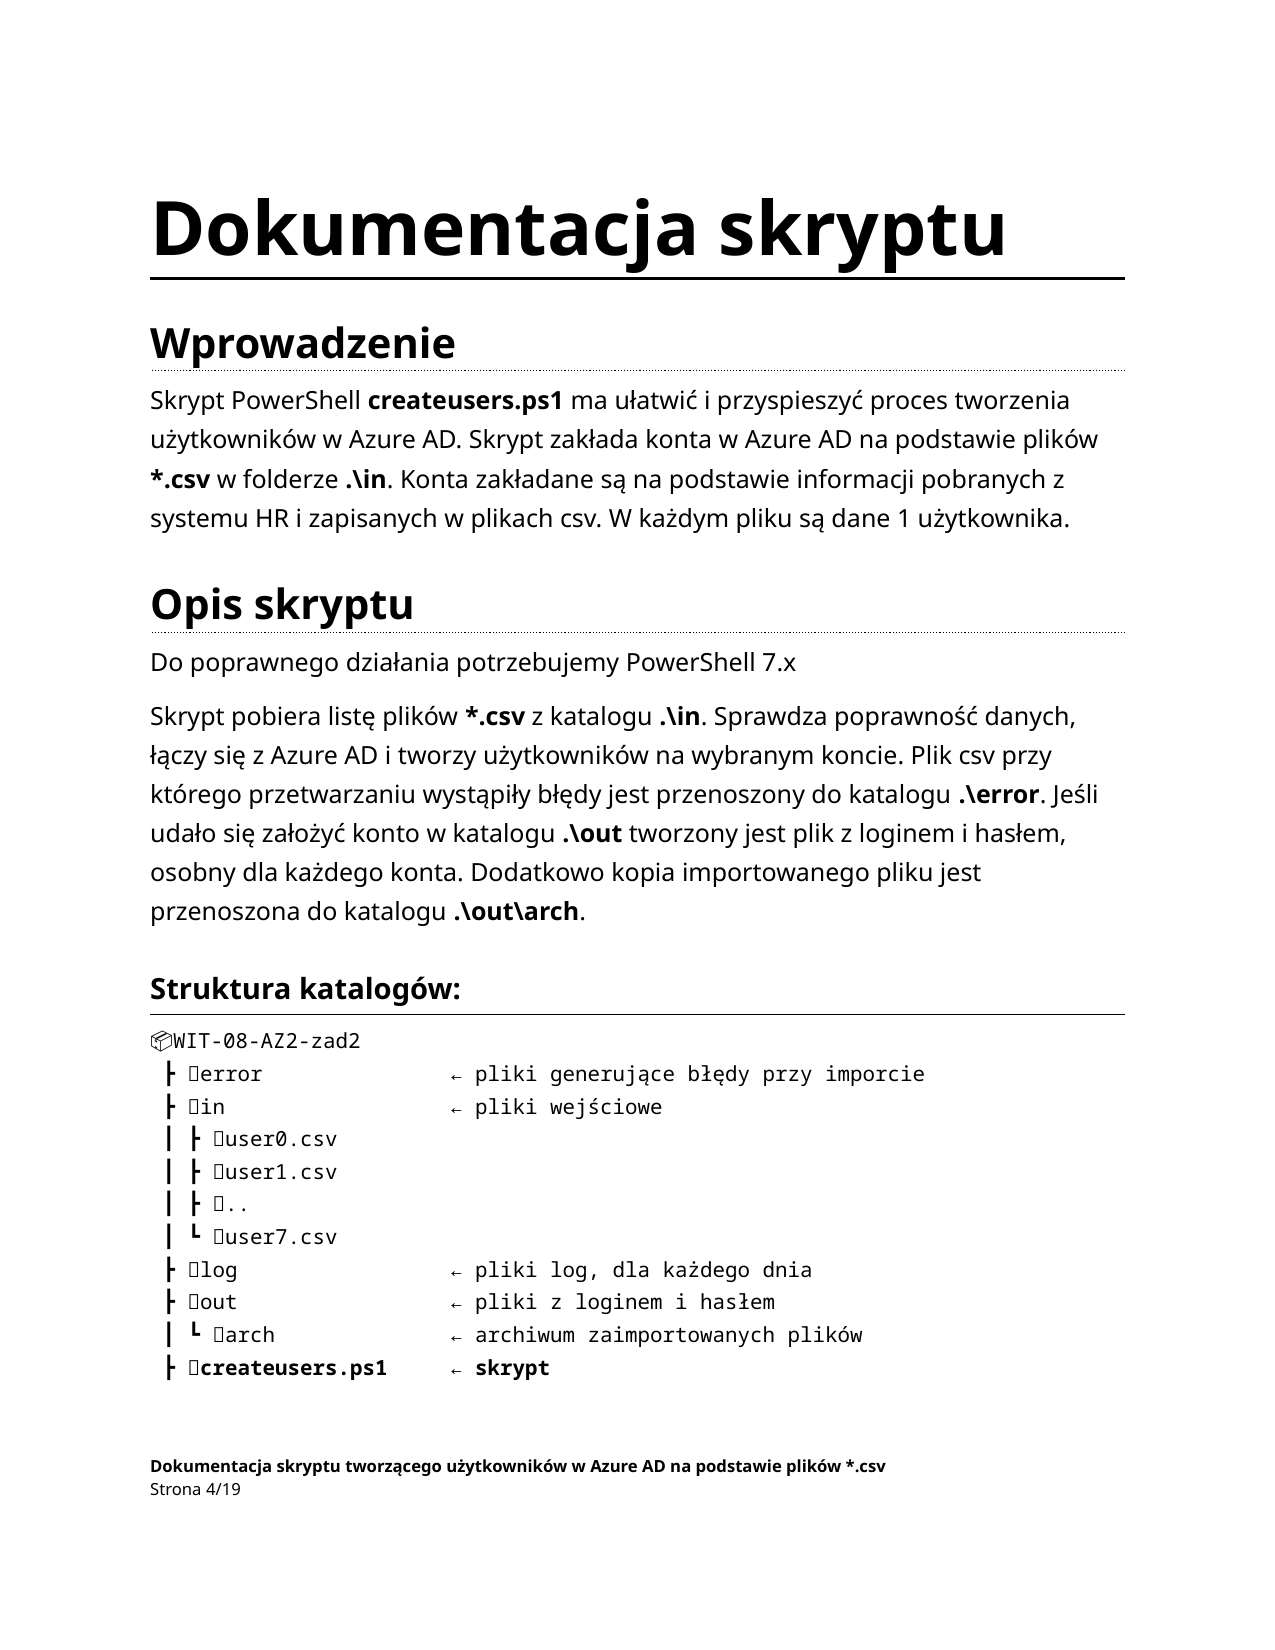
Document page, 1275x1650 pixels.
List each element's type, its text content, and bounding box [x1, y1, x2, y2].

text Skrypt PowerShell createusers.ps1 ma ułatwić i przyspieszyć proces tworzenia użytkowników w Azure AD. Skrypt zakłada konta w Azure AD na podstawie plików *.csv w folderze .\in. Konta zakładane są na podstawie informacji pobranych z systemu HR i zapisanych w plikach csv. W każdym pliku są dane 1 użytkownika. [150, 383, 1125, 534]
text 📦WIT-08-AZ2-zad2 ┣ 📂error ← pliki generujące błędy przy imporcie ┣ 📂in ← pliki wejściowe ┃ ┣ 📜user0.csv ┃ ┣ 📜user1.csv ┃ ┣ 📜.. ┃ ┗ 📜user7.csv ┣ 📂log ← pliki log, dla każdego dnia ┣ 📂out ← pliki z loginem i hasłem ┃ ┗ 📂arch ← archiwum zaimportowanych plików ┣ 📜createusers.ps1 ← skrypt [150, 1027, 1125, 1381]
subtitle Dokumentacja skryptu [150, 175, 1125, 277]
text Skrypt pobiera listę plików *.csv z katalogu .\in. Sprawdza poprawność danych, łączy się z Azure AD i tworzy użytkowników na wybranym koncie. Plik csv przy którego przetwarzaniu wystąpiły błędy jest przenoszony do katalogu .\error. Jeśli udało się założyć konto w katalogu .\out tworzony jest plik z loginem i hasłem, osobny dla każdego konta. Dodatkowo kopia importowanego pliku jest przenoszona do katalogu .\out\arch. [150, 698, 1125, 928]
subtitle Opis skryptu [150, 575, 1125, 632]
text Do poprawnego działania potrzebujemy PowerShell 7.x [150, 644, 1125, 678]
subtitle Wprowadzenie [150, 314, 1125, 371]
subtitle Struktura katalogów: [150, 962, 1125, 1014]
